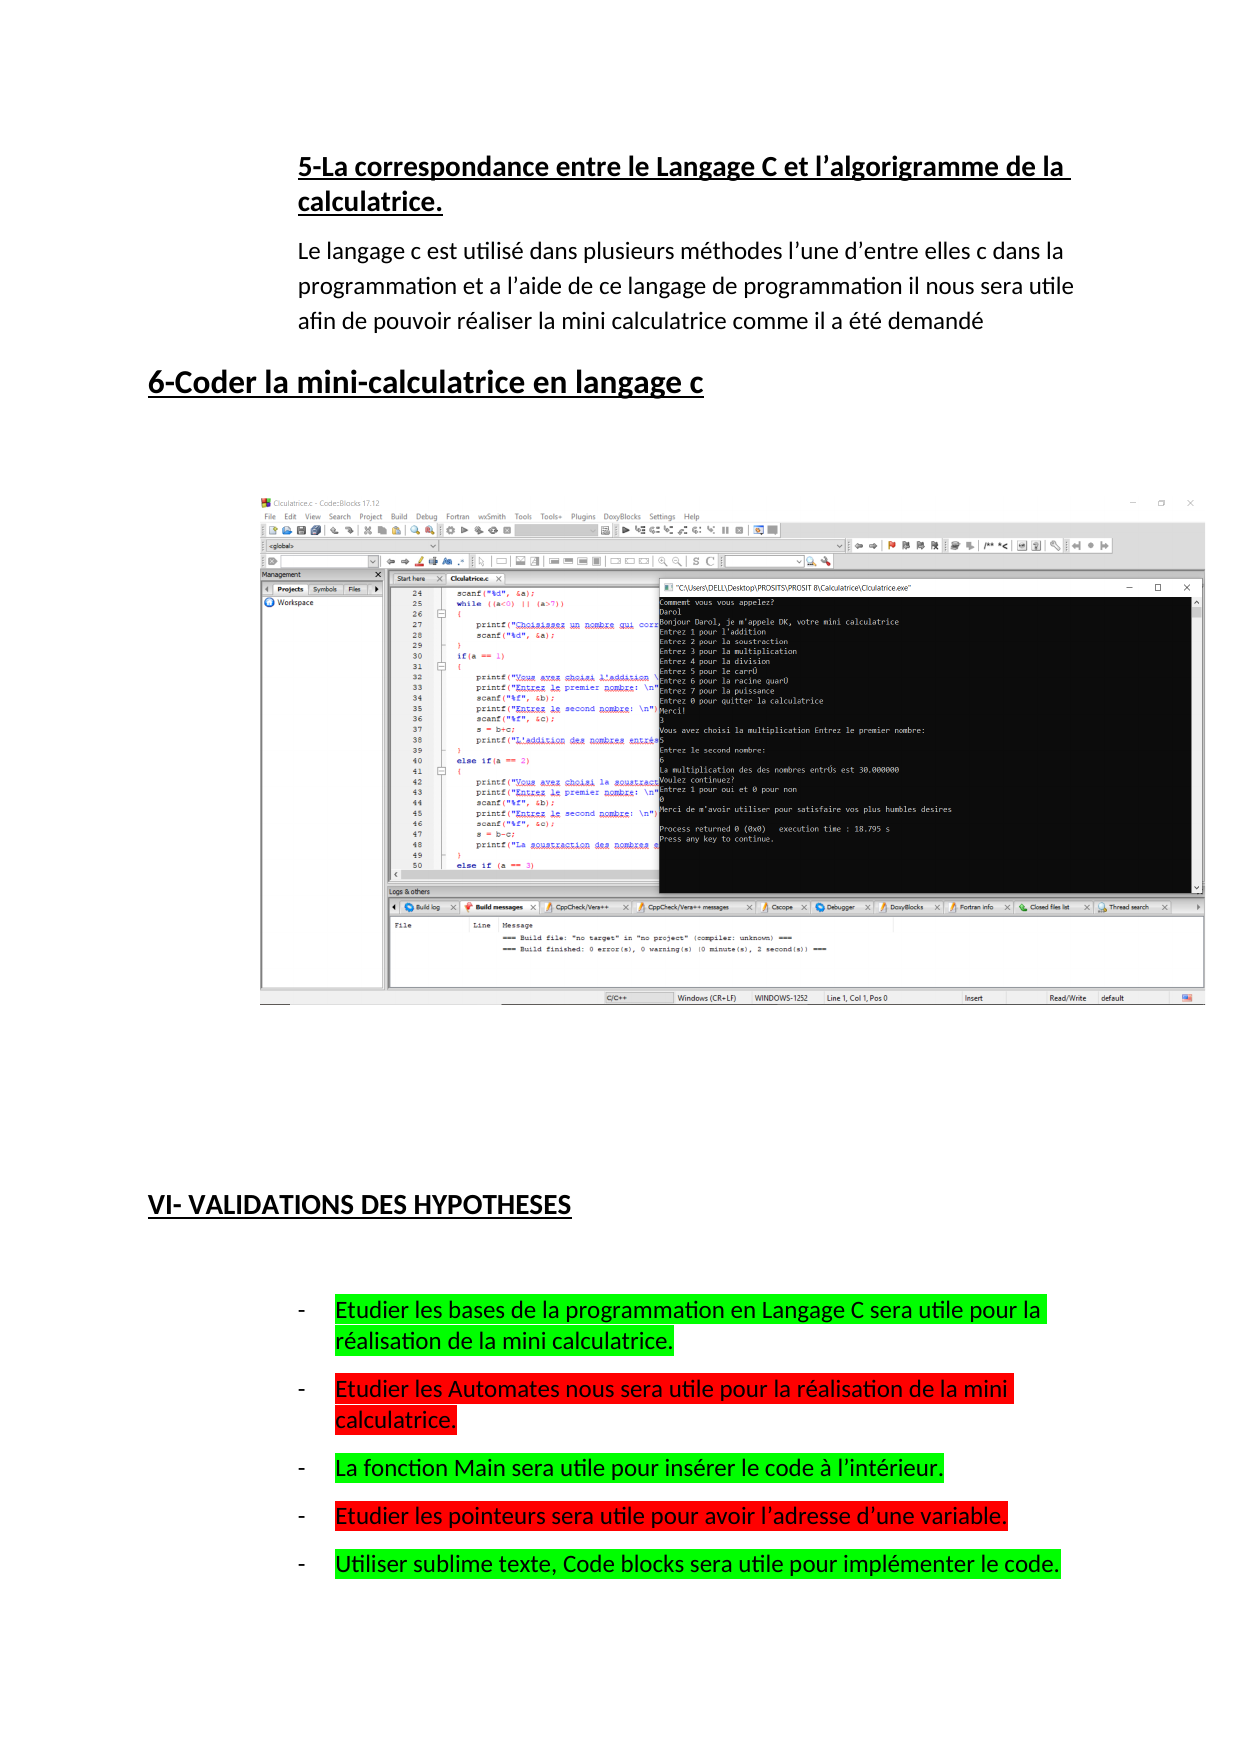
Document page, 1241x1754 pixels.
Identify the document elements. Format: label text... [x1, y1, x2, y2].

list Etudier les pointeurs sera utile pour avoir l’adresse d’une variable. [298, 1501, 1093, 1531]
list Le langage c est utilisé dans plusieurs méthodes l’une d’entre elles c dans la programmation et a l’aide de ce langage de programmation il nous sera utile afin de pouvoir réaliser la mini calculatrice comme il a été demandé [298, 236, 1093, 336]
list La fonction Main sera utile pour insérer le code à l’intérieur. [298, 1452, 1093, 1483]
list Utiliser sublime texte, Code blocks sera utile pour implémenter le code. [298, 1548, 1093, 1579]
list 5-La correspondance entre le Langage C et l’algorigramme de la calculatrice. [298, 148, 1093, 219]
list Etudier les bases de la programmation en Langage C sera utile pour la réalisation de la mini calculatrice. [298, 1294, 1093, 1356]
list Etudier les Automates nous sera utile pour la réalisation de la mini calculatrice. [298, 1373, 1093, 1435]
text 6-Coder la mini-calculatrice en langage c [148, 361, 1093, 402]
text VI- VALIDATIONS DES HYPOTHESES [148, 1186, 1093, 1222]
